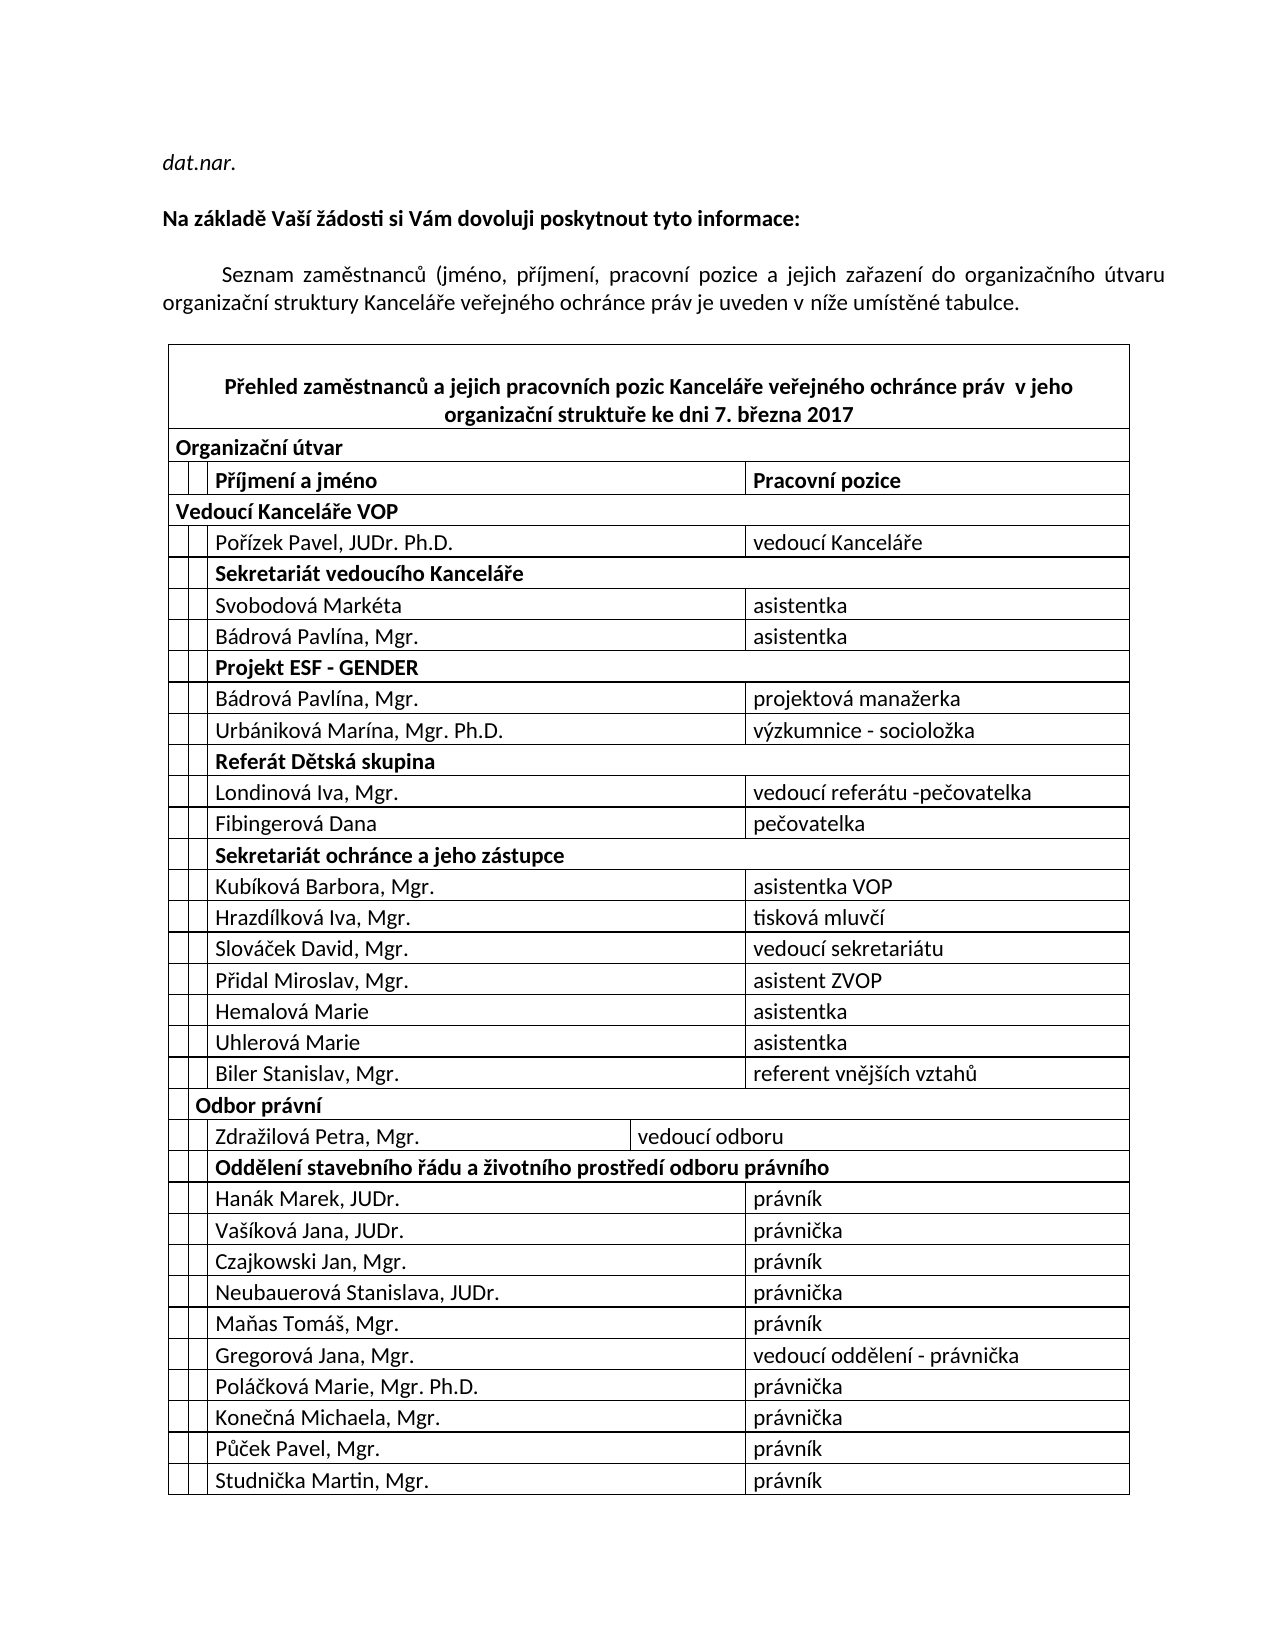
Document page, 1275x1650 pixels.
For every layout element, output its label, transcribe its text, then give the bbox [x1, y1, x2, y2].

table_cell [189, 964, 207, 994]
table_cell právník [746, 1245, 1129, 1275]
table_cell Bádrová Pavlína, Mgr. [208, 620, 745, 650]
table_cell právnička [746, 1276, 1129, 1306]
table_cell [169, 1089, 188, 1119]
table_cell [189, 1151, 207, 1181]
table_cell [189, 714, 207, 744]
table_cell Příjmení a jméno [208, 462, 745, 494]
table_cell [189, 1245, 207, 1275]
table_cell Zdražilová Petra, Mgr. [208, 1120, 630, 1150]
table_cell asistentka [746, 995, 1129, 1025]
table_cell Sekretariát ochránce a jeho zástupce [208, 839, 1129, 869]
table_cell asistentka [746, 589, 1129, 619]
table_cell [189, 651, 207, 681]
table_cell Poláčková Marie, Mgr. Ph.D. [208, 1370, 745, 1400]
table_cell Odbor právní [189, 1089, 1129, 1119]
table_cell [189, 558, 207, 588]
table_cell [169, 745, 188, 775]
table_header Přehled zaměstnanců a jejich pracovních pozic Kanceláře veřejného ochránce práv v jeho organizační struktuře ke dni 7. března 2017 [169, 345, 1129, 428]
table_cell [189, 1214, 207, 1244]
table_cell [169, 995, 188, 1025]
table_cell [169, 1370, 188, 1400]
table_cell Vašíková Jana, JUDr. [208, 1214, 745, 1244]
table_cell [189, 683, 207, 713]
table_cell Vedoucí Kanceláře VOP [169, 495, 1129, 525]
table_cell [189, 776, 207, 806]
table_cell [189, 745, 207, 775]
table_cell vedoucí odboru [631, 1120, 1129, 1150]
table_cell [169, 714, 188, 744]
table_cell Přidal Miroslav, Mgr. [208, 964, 745, 994]
table_cell [189, 870, 207, 900]
table_cell Gregorová Jana, Mgr. [208, 1339, 745, 1369]
table_cell Maňas Tomáš, Mgr. [208, 1308, 745, 1338]
table_cell asistent ZVOP [746, 964, 1129, 994]
table_cell [169, 1120, 188, 1150]
table_cell Slováček David, Mgr. [208, 933, 745, 963]
table_cell [189, 901, 207, 931]
table_cell [189, 620, 207, 650]
table_cell Referát Dětská skupina [208, 745, 1129, 775]
table_cell Projekt ESF - GENDER [208, 651, 1129, 681]
table_cell Londinová Iva, Mgr. [208, 776, 745, 806]
table_cell vedoucí oddělení - právnička [746, 1339, 1129, 1369]
table_cell Studnička Martin, Mgr. [208, 1464, 745, 1494]
table_cell [189, 526, 207, 556]
text dat.nar. [162, 148, 1167, 176]
table_cell [169, 839, 188, 869]
table_cell [169, 1339, 188, 1369]
table_cell [189, 1058, 207, 1088]
table_cell projektová manažerka [746, 683, 1129, 713]
table_cell [169, 901, 188, 931]
table_cell [189, 1401, 207, 1431]
table_cell právník [746, 1308, 1129, 1338]
table_cell Svobodová Markéta [208, 589, 745, 619]
table_cell [189, 1433, 207, 1463]
table_cell právník [746, 1183, 1129, 1213]
table_cell [169, 1464, 188, 1494]
table_cell [169, 1308, 188, 1338]
table_cell vedoucí sekretariátu [746, 933, 1129, 963]
table_cell Pracovní pozice [746, 462, 1129, 494]
table_cell Sekretariát vedoucího Kanceláře [208, 558, 1129, 588]
table_cell právnička [746, 1401, 1129, 1431]
table_cell Bádrová Pavlína, Mgr. [208, 683, 745, 713]
table_cell [169, 933, 188, 963]
table_cell Fibingerová Dana [208, 808, 745, 838]
table_cell právnička [746, 1370, 1129, 1400]
table_cell [189, 462, 207, 494]
table_cell Hrazdílková Iva, Mgr. [208, 901, 745, 931]
table_cell [169, 526, 188, 556]
table_cell Neubauerová Stanislava, JUDr. [208, 1276, 745, 1306]
table_cell pečovatelka [746, 808, 1129, 838]
table_cell [189, 589, 207, 619]
table_cell [169, 964, 188, 994]
table_cell [189, 1120, 207, 1150]
table_cell právník [746, 1433, 1129, 1463]
table_cell [169, 1026, 188, 1056]
table_cell [189, 1370, 207, 1400]
table_cell Půček Pavel, Mgr. [208, 1433, 745, 1463]
table_cell [169, 589, 188, 619]
table_cell tisková mluvčí [746, 901, 1129, 931]
table_cell [169, 462, 188, 494]
table_cell [189, 1276, 207, 1306]
table_cell Oddělení stavebního řádu a životního prostředí odboru právního [208, 1151, 1129, 1181]
table_cell [189, 1464, 207, 1494]
table_cell Czajkowski Jan, Mgr. [208, 1245, 745, 1275]
text Seznam zaměstnanců (jméno, příjmení, pracovní pozice a jejich zařazení do organizačního útvaru organizační struktury Kanceláře veřejného ochránce práv je uveden v níže umístěné tabulce. [162, 260, 1167, 316]
table_cell vedoucí referátu -pečovatelka [746, 776, 1129, 806]
table_cell [189, 1339, 207, 1369]
table_cell referent vnějších vztahů [746, 1058, 1129, 1088]
table_cell výzkumnice - socioložka [746, 714, 1129, 744]
table_cell asistentka [746, 620, 1129, 650]
table_cell [189, 995, 207, 1025]
table_cell [169, 1401, 188, 1431]
table_cell [169, 651, 188, 681]
table_cell Hemalová Marie [208, 995, 745, 1025]
table_cell vedoucí Kanceláře [746, 526, 1129, 556]
table_cell Uhlerová Marie [208, 1026, 745, 1056]
table_cell [169, 808, 188, 838]
table_cell [189, 808, 207, 838]
table_cell [189, 839, 207, 869]
table_cell [169, 1183, 188, 1213]
table_cell [189, 1026, 207, 1056]
table_cell [169, 1058, 188, 1088]
table_cell Pořízek Pavel, JUDr. Ph.D. [208, 526, 745, 556]
table_cell právník [746, 1464, 1129, 1494]
table_cell [189, 1308, 207, 1338]
table_cell [169, 620, 188, 650]
table_cell [169, 870, 188, 900]
table_cell Biler Stanislav, Mgr. [208, 1058, 745, 1088]
table_cell [169, 1214, 188, 1244]
table_cell Hanák Marek, JUDr. [208, 1183, 745, 1213]
table_cell [169, 558, 188, 588]
table_cell [169, 683, 188, 713]
table_cell [169, 1433, 188, 1463]
text Na základě Vaší žádosti si Vám dovoluji poskytnout tyto informace: [162, 204, 1167, 232]
table_cell asistentka VOP [746, 870, 1129, 900]
table_cell [169, 776, 188, 806]
table_cell Urbániková Marína, Mgr. Ph.D. [208, 714, 745, 744]
table_cell asistentka [746, 1026, 1129, 1056]
table_cell Organizační útvar [169, 429, 1129, 461]
table_cell [189, 933, 207, 963]
table_cell Kubíková Barbora, Mgr. [208, 870, 745, 900]
table_cell [169, 1151, 188, 1181]
table_cell [189, 1183, 207, 1213]
table_cell Konečná Michaela, Mgr. [208, 1401, 745, 1431]
table_cell [169, 1276, 188, 1306]
table_cell [169, 1245, 188, 1275]
table_cell právnička [746, 1214, 1129, 1244]
